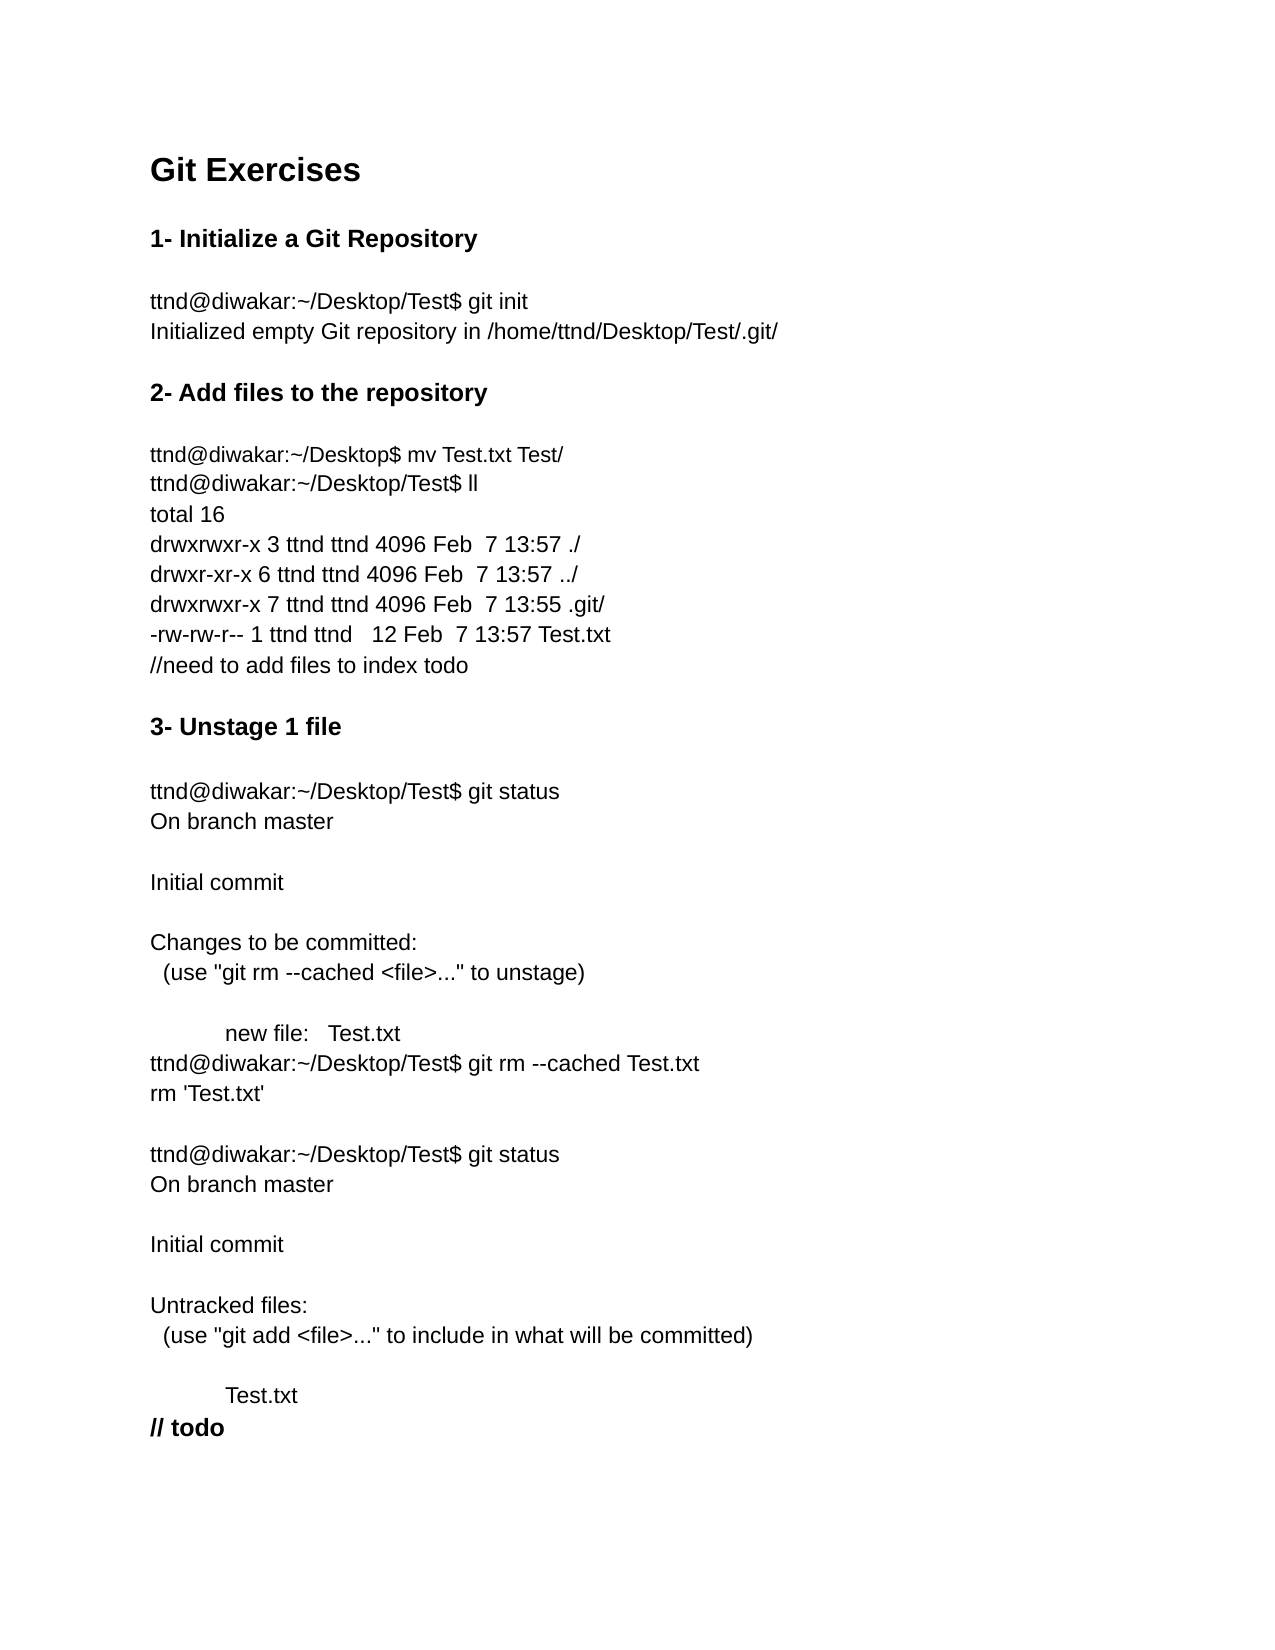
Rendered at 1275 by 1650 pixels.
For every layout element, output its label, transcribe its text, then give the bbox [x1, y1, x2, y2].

text total 16 [150, 501, 1125, 527]
text ttnd@diwakar:~/Desktop/Test$ git init [150, 288, 1125, 314]
text //need to add files to index todo [150, 652, 1125, 678]
text Initialized empty Git repository in /home/ttnd/Desktop/Test/.git/ [150, 318, 1125, 344]
text // todo [150, 1412, 1125, 1441]
text -rw-rw-r-- 1 ttnd ttnd 12 Feb 7 13:57 Test.txt [150, 621, 1125, 648]
text Changes to be committed: [150, 929, 1125, 956]
text On branch master [150, 808, 1125, 835]
text Test.txt [150, 1382, 1125, 1409]
text 3- Unstage 1 file [150, 712, 1125, 741]
text ttnd@diwakar:~/Desktop$ mv Test.txt Test/ [150, 441, 1125, 467]
text (use "git add <file>..." to include in what will be committed) [150, 1322, 1125, 1348]
text drwxr-xr-x 6 ttnd ttnd 4096 Feb 7 13:57 ../ [150, 561, 1125, 587]
text ttnd@diwakar:~/Desktop/Test$ git rm --cached Test.txt [150, 1050, 1125, 1076]
text Git Exercises [150, 150, 1125, 188]
text 2- Add files to the repository [150, 378, 1125, 407]
text Initial commit [150, 1231, 1125, 1258]
text rm 'Test.txt' [150, 1080, 1125, 1107]
text 1- Initialize a Git Repository [150, 224, 1125, 253]
text (use "git rm --cached <file>..." to unstage) [150, 959, 1125, 986]
text Initial commit [150, 869, 1125, 895]
text On branch master [150, 1171, 1125, 1197]
text Untracked files: [150, 1292, 1125, 1318]
text ttnd@diwakar:~/Desktop/Test$ git status [150, 778, 1125, 804]
text new file: Test.txt [150, 1020, 1125, 1046]
text ttnd@diwakar:~/Desktop/Test$ git status [150, 1141, 1125, 1167]
text ttnd@diwakar:~/Desktop/Test$ ll [150, 470, 1125, 497]
text drwxrwxr-x 3 ttnd ttnd 4096 Feb 7 13:57 ./ [150, 531, 1125, 557]
text drwxrwxr-x 7 ttnd ttnd 4096 Feb 7 13:55 .git/ [150, 591, 1125, 618]
